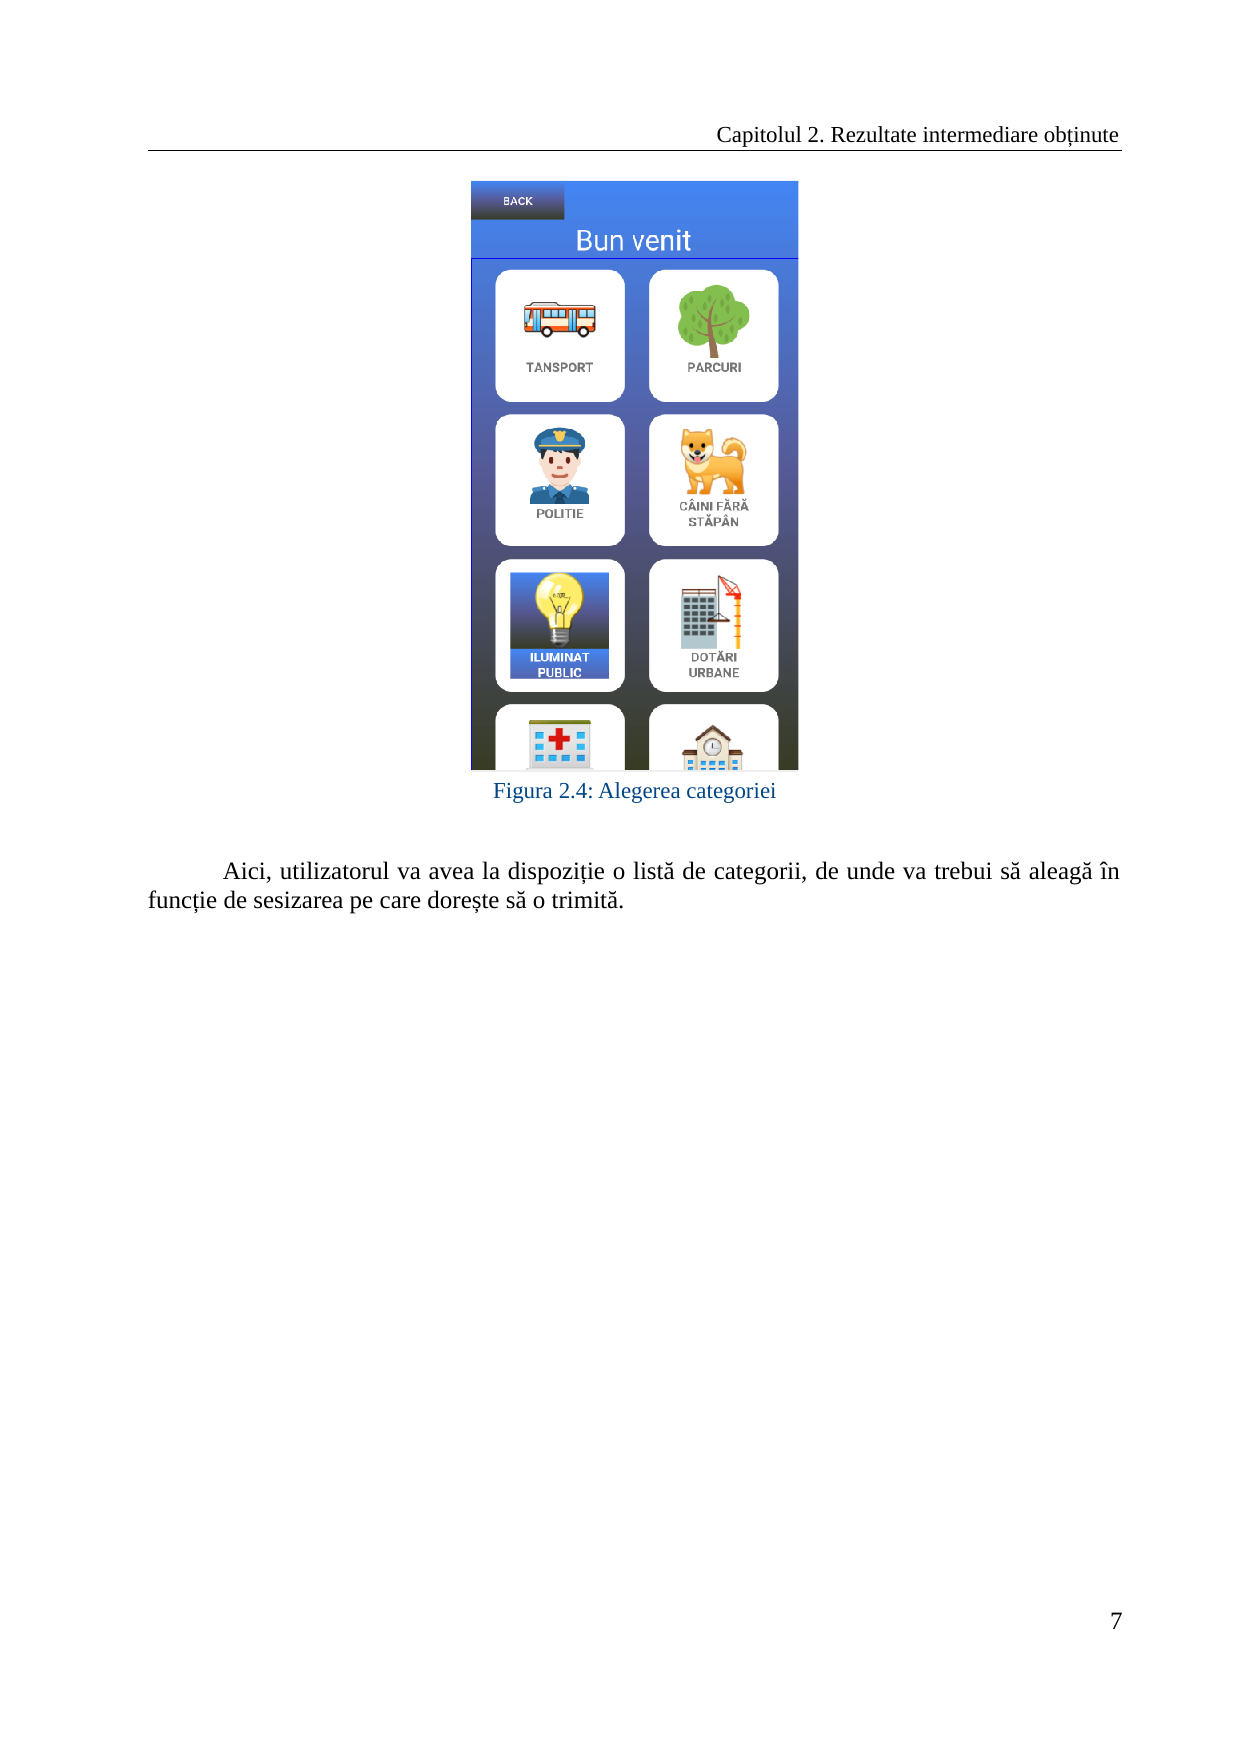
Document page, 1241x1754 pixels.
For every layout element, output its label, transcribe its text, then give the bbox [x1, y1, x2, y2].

text Aici, utilizatorul va avea la dispoziție o listă de categorii, de unde va trebui să aleagă în funcție de sesizarea pe care dorește să o trimită. [148, 856, 1122, 913]
text Figura 2.4: Alegerea categoriei [453, 180, 817, 803]
picture [471, 180, 799, 772]
